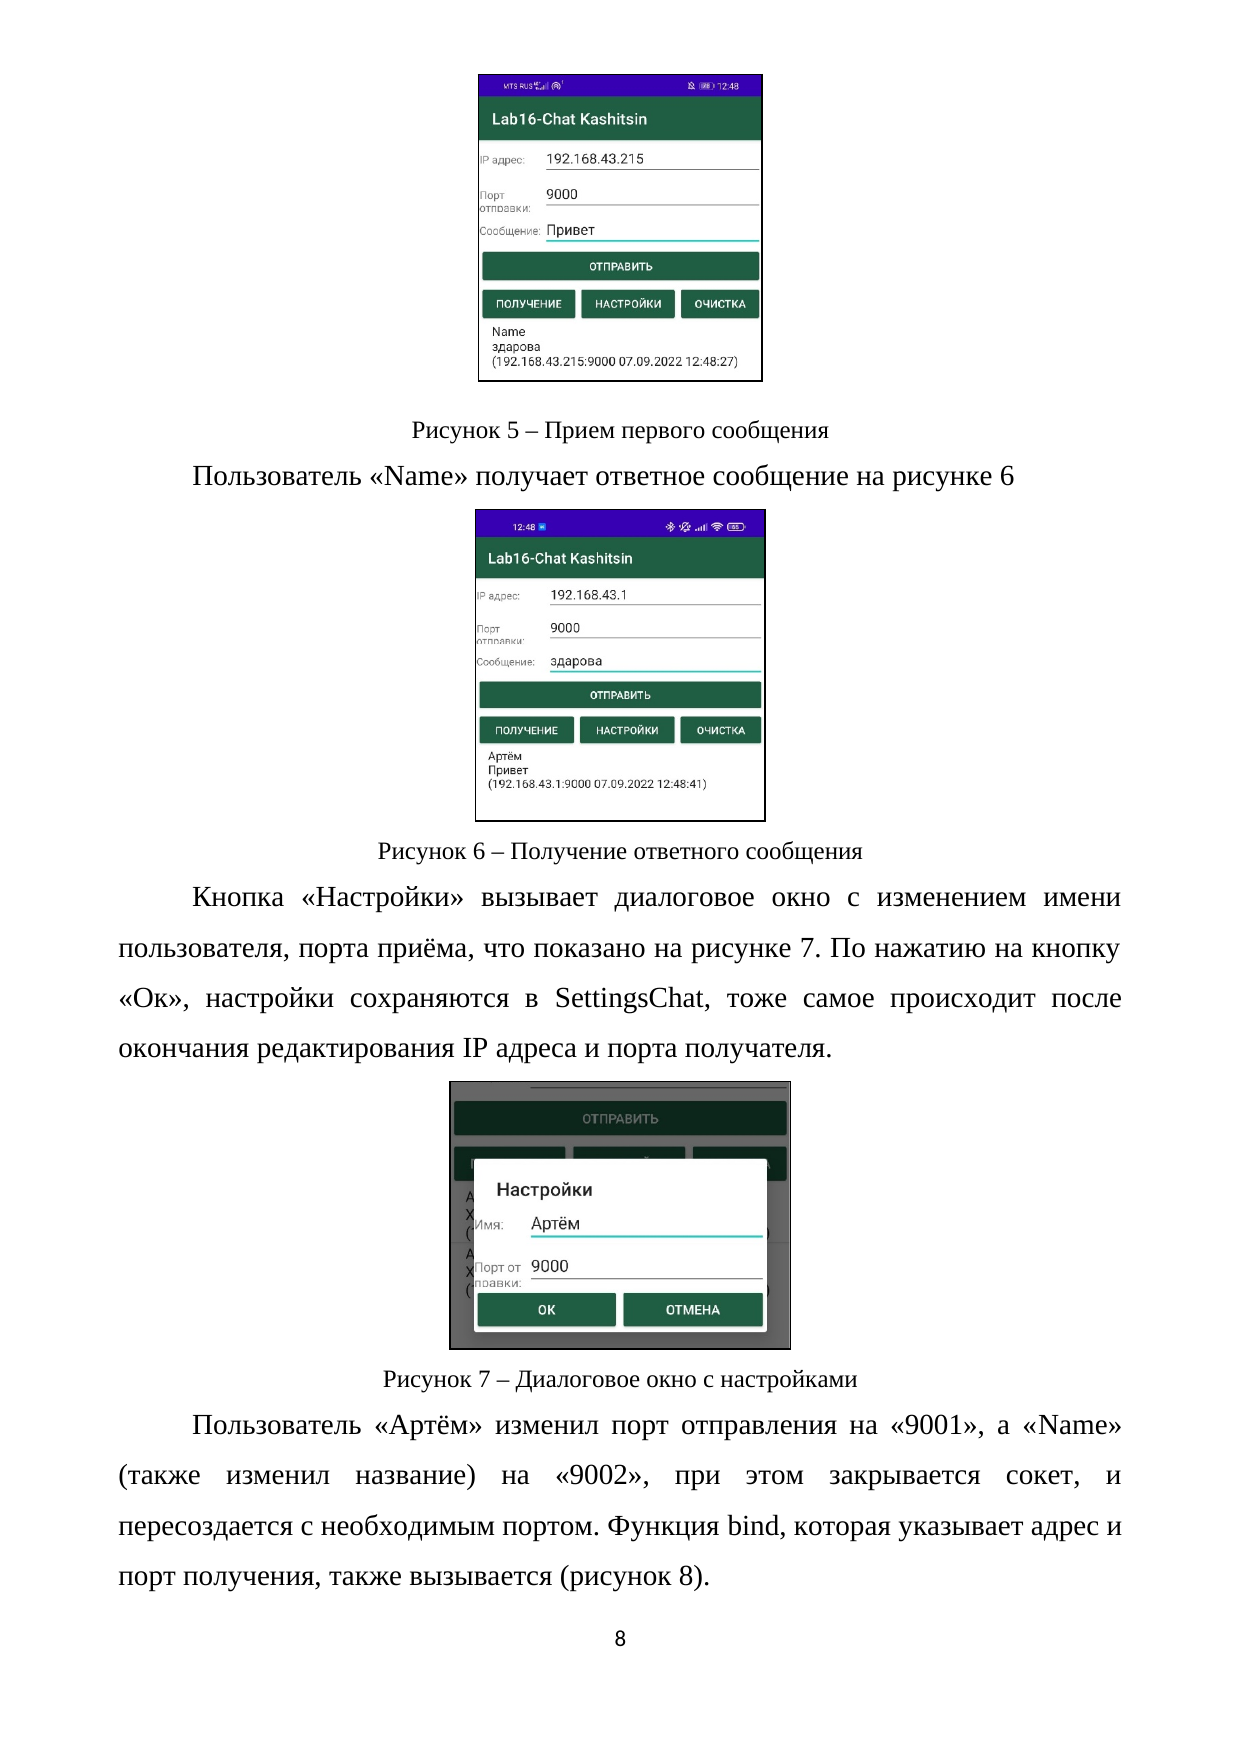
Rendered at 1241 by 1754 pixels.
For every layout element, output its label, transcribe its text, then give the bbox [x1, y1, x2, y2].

text Пользователь «Артём» изменил порт отправления на «9001», а «Name» (также изменил название) на «9002», при этом закрывается сокет, и пересоздается с необходимым портом. Функция bind, которая указывает адрес и порт получения, также вызывается (рисунок 8). [118, 1407, 1122, 1592]
text Кнопка «Настройки» вызывает диалоговое окно с изменением имени пользователя, порта приёма, что показано на рисунке 7. По нажатию на кнопку «Ок», настройки сохраняются в SettingsChat, тоже самое происходит после окончания редактирования IP адреса и порта получателя. [118, 879, 1122, 1064]
text Пользователь «Name» получает ответное сообщение на рисунке 6 [118, 458, 1122, 492]
text Рисунок 6 – Получение ответного сообщения [118, 836, 1122, 865]
text Рисунок 5 – Прием первого сообщения [118, 415, 1122, 444]
text Рисунок 7 – Диалоговое окно с настройками [118, 1364, 1122, 1393]
